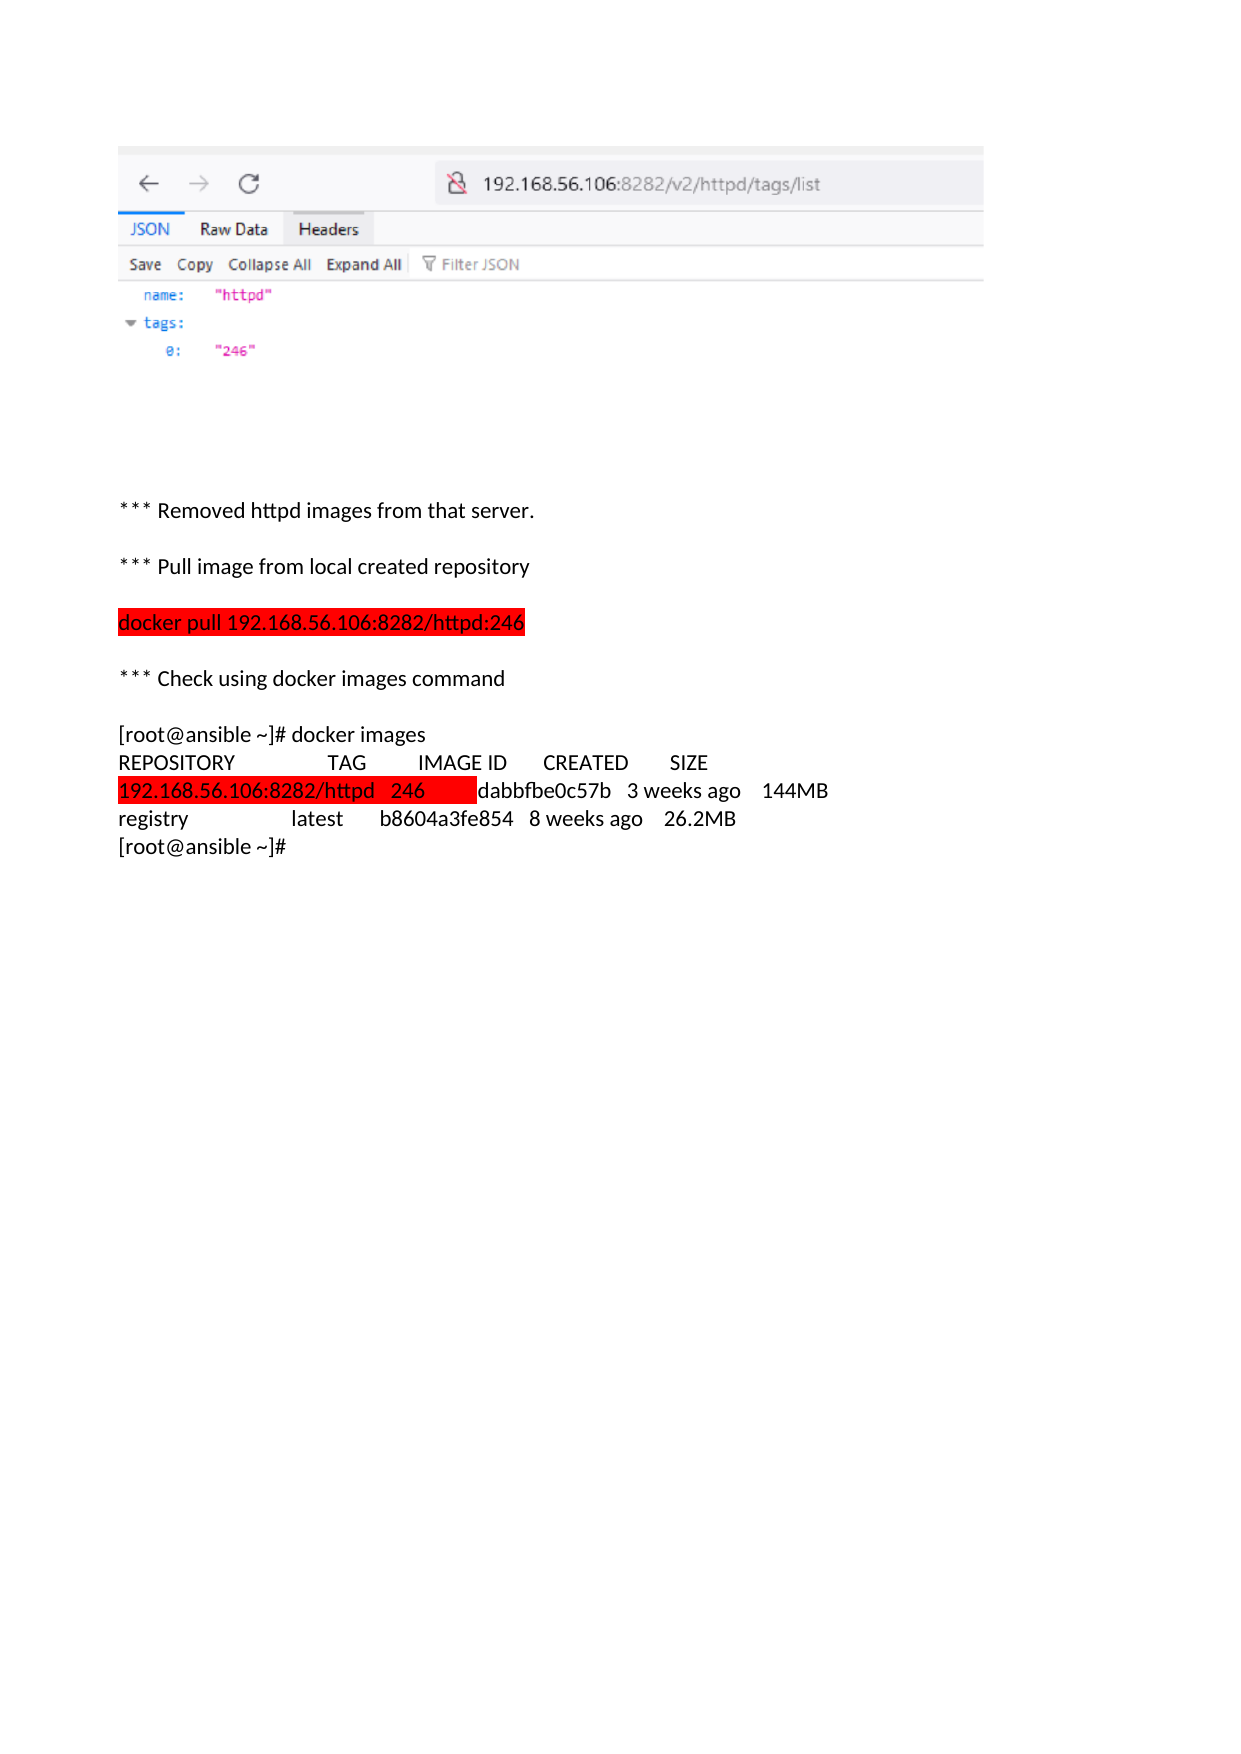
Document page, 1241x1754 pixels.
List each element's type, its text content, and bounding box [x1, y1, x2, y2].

text 192.168.56.106:8282/httpd 246 dabbfbe0c57b 3 weeks ago 144MB [118, 776, 1122, 804]
text docker pull 192.168.56.106:8282/httpd:246 [118, 608, 1122, 636]
text [root@ansible ~]# [118, 832, 1122, 860]
text *** Check using docker images command [118, 664, 1122, 692]
text REPOSITORY TAG IMAGE ID CREATED SIZE [118, 748, 1122, 776]
text *** Removed httpd images from that server. [118, 496, 1122, 524]
text [root@ansible ~]# docker images [118, 720, 1122, 748]
text *** Pull image from local created repository [118, 552, 1122, 580]
text registry latest b8604a3fe854 8 weeks ago 26.2MB [118, 804, 1122, 832]
